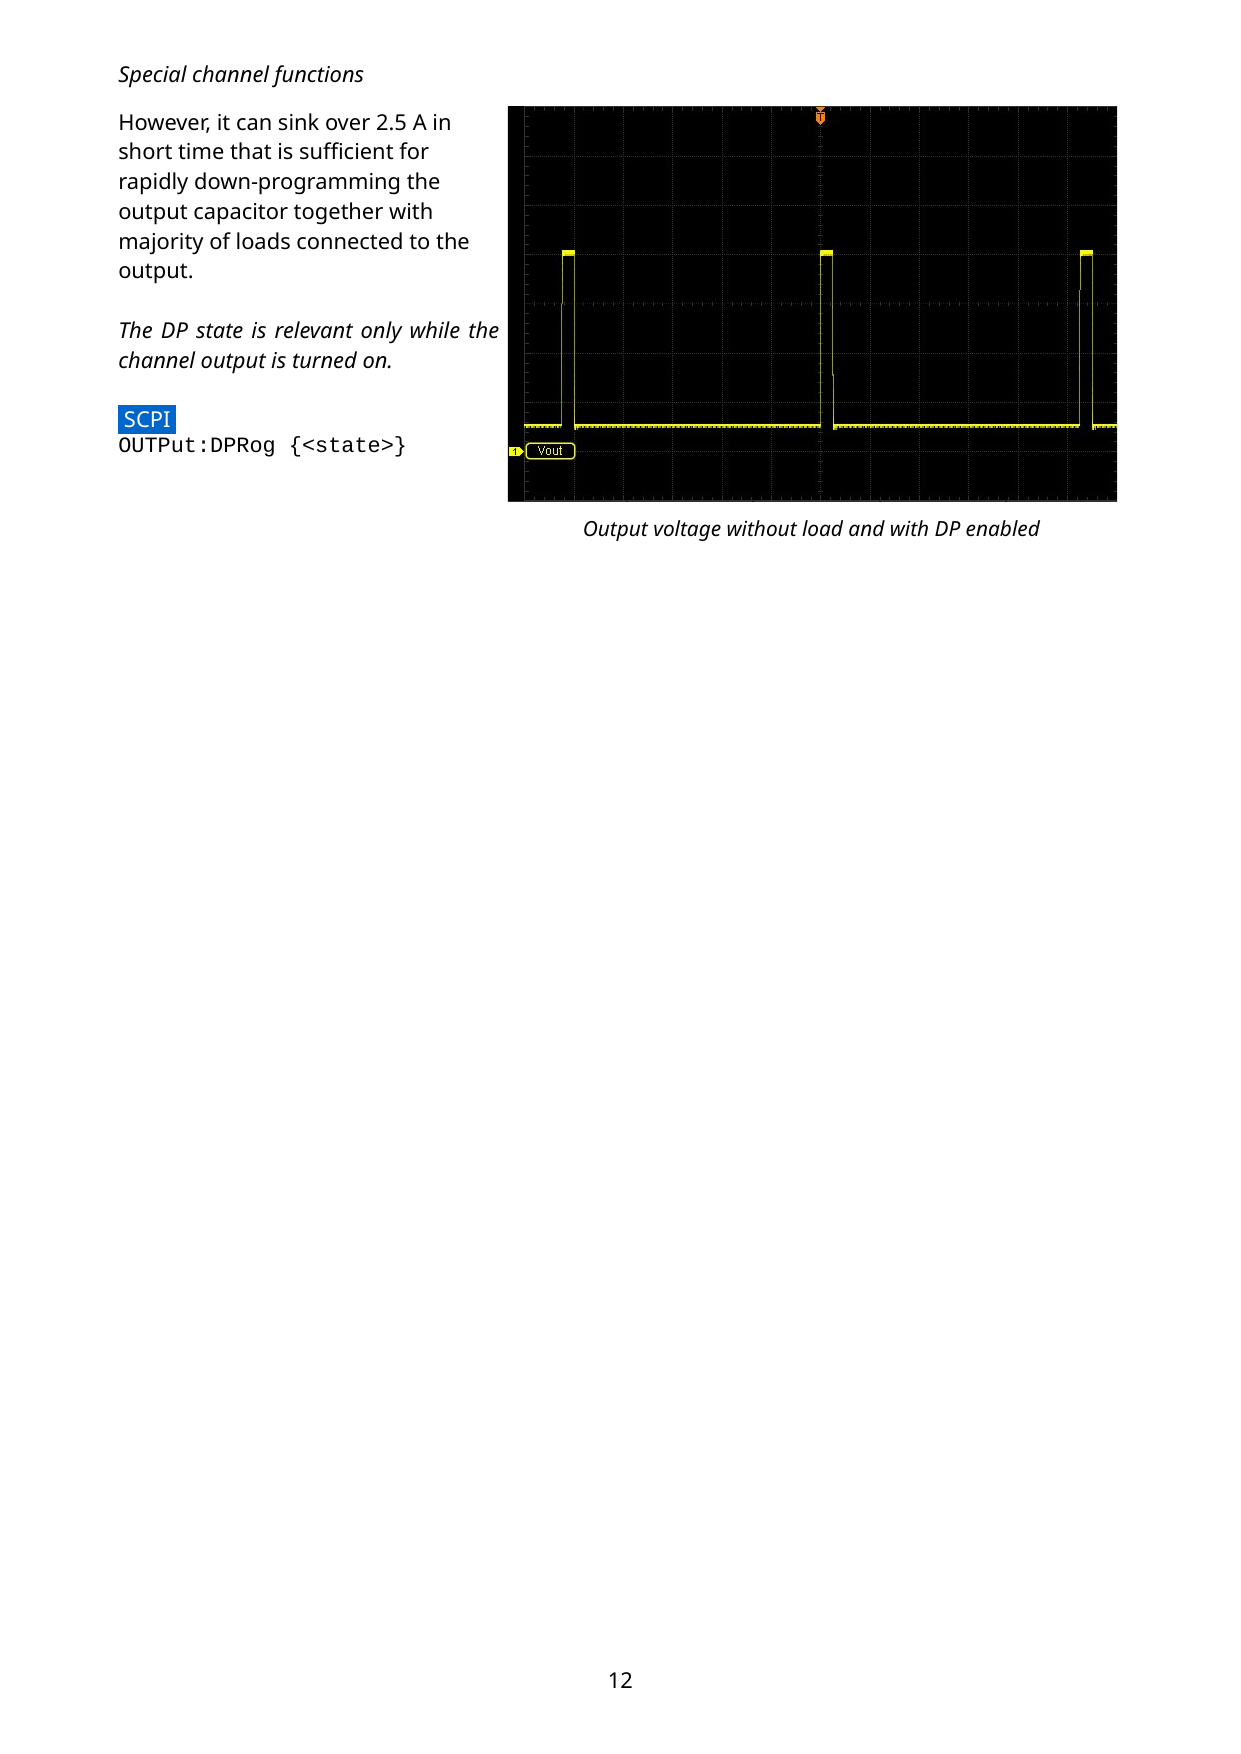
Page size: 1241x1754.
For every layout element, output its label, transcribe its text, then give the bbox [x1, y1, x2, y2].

table_header However, it can sink over 2.5 A in short time that is sufficient for rapidly down-programming the output capacitor together with majority of loads connected to the output. The DP state is relevant only while the channel output is turned on. SCPI OUTPut:DPRog {<state>} [118, 107, 502, 559]
picture [507, 106, 1118, 502]
table_header [502, 107, 1123, 559]
